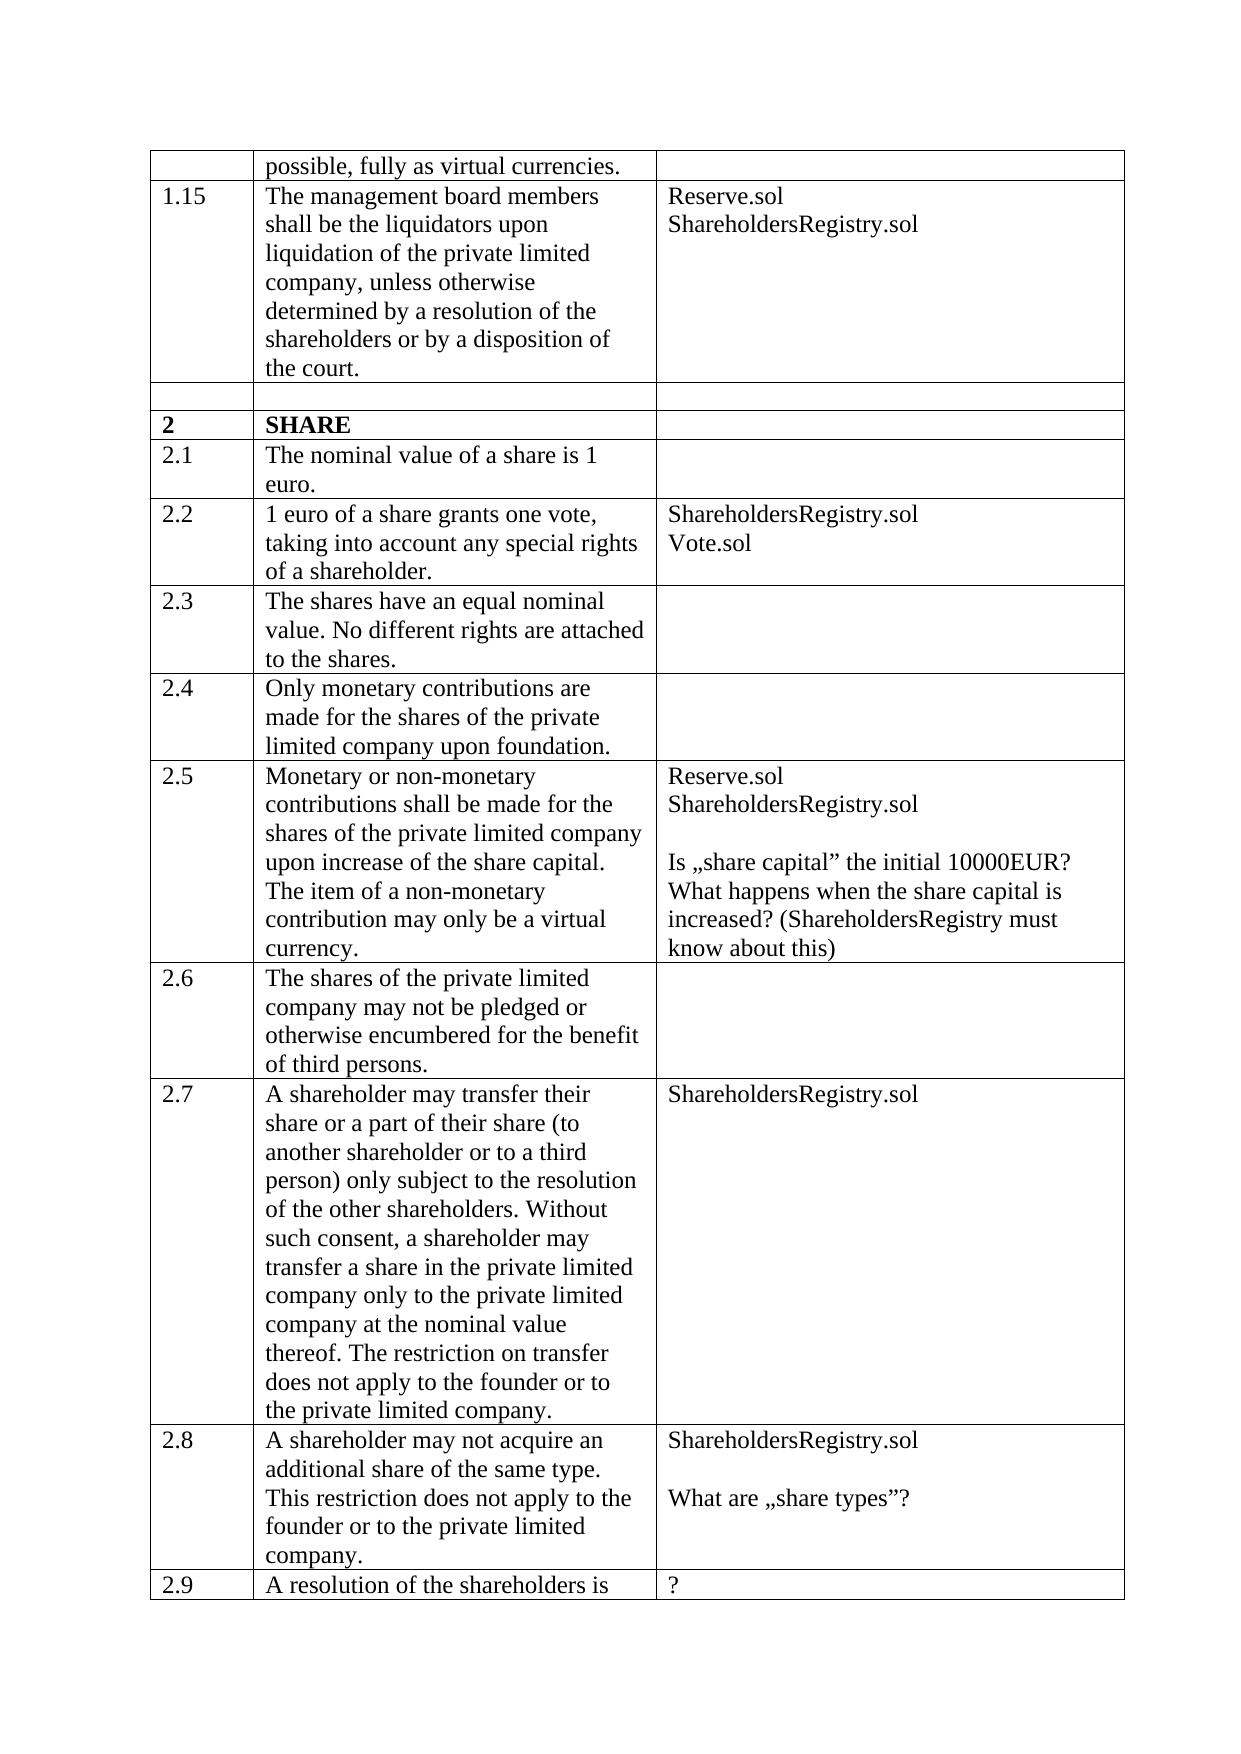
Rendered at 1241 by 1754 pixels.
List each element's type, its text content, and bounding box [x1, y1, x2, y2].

table_cell 2.5 [151, 761, 253, 962]
table_cell A shareholder may transfer their share or a part of their share (to another shareholder or to a third person) only subject to the resolution of the other shareholders. Without such consent, a shareholder may transfer a share in the private limited company only to the private limited company at the nominal value thereof. The restriction on transfer does not apply to the founder or to the private limited company. [254, 1079, 656, 1424]
table_cell [254, 383, 656, 409]
table_cell 2.3 [151, 586, 253, 672]
table_cell 2.9 [151, 1570, 253, 1599]
table_cell 2.4 [151, 674, 253, 760]
table_cell The shares of the private limited company may not be pledged or otherwise encumbered for the benefit of third persons. [254, 963, 656, 1078]
table_cell 2.8 [151, 1425, 253, 1569]
table_cell ? [657, 1570, 1124, 1599]
table_cell [151, 151, 253, 180]
table_cell 1 euro of a share grants one vote, taking into account any special rights of a shareholder. [254, 499, 656, 585]
table_cell possible, fully as virtual currencies. [254, 151, 656, 180]
table_cell [657, 383, 1124, 409]
table_cell 2 [151, 411, 253, 439]
table_cell Reserve.sol ShareholdersRegistry.sol Is „share capital” the initial 10000EUR? What happens when the share capital is increased? (ShareholdersRegistry must know about this) [657, 761, 1124, 962]
table_cell The management board members shall be the liquidators upon liquidation of the private limited company, unless otherwise determined by a resolution of the shareholders or by a disposition of the court. [254, 181, 656, 382]
table_cell 2.7 [151, 1079, 253, 1424]
table_cell [657, 674, 1124, 760]
table_cell Only monetary contributions are made for the shares of the private limited company upon foundation. [254, 674, 656, 760]
table_cell [657, 586, 1124, 672]
table_cell ShareholdersRegistry.sol [657, 1079, 1124, 1424]
table_cell [657, 411, 1124, 439]
table_cell SHARE [254, 411, 656, 439]
table_cell 2.2 [151, 499, 253, 585]
table_cell Reserve.sol ShareholdersRegistry.sol [657, 181, 1124, 382]
table_cell The nominal value of a share is 1 euro. [254, 440, 656, 498]
table_cell The shares have an equal nominal value. No different rights are attached to the shares. [254, 586, 656, 672]
table_cell 2.6 [151, 963, 253, 1078]
table_cell [657, 963, 1124, 1078]
table_cell 1.15 [151, 181, 253, 382]
table_cell [657, 151, 1124, 180]
table_cell [151, 383, 253, 409]
table_cell A shareholder may not acquire an additional share of the same type. This restriction does not apply to the founder or to the private limited company. [254, 1425, 656, 1569]
table_cell [657, 440, 1124, 498]
table_cell ShareholdersRegistry.sol Vote.sol [657, 499, 1124, 585]
table_cell 2.1 [151, 440, 253, 498]
table_cell A resolution of the shareholders is [254, 1570, 656, 1599]
table_cell Monetary or non-monetary contributions shall be made for the shares of the private limited company upon increase of the share capital. The item of a non-monetary contribution may only be a virtual currency. [254, 761, 656, 962]
table_cell ShareholdersRegistry.sol What are „share types”? [657, 1425, 1124, 1569]
